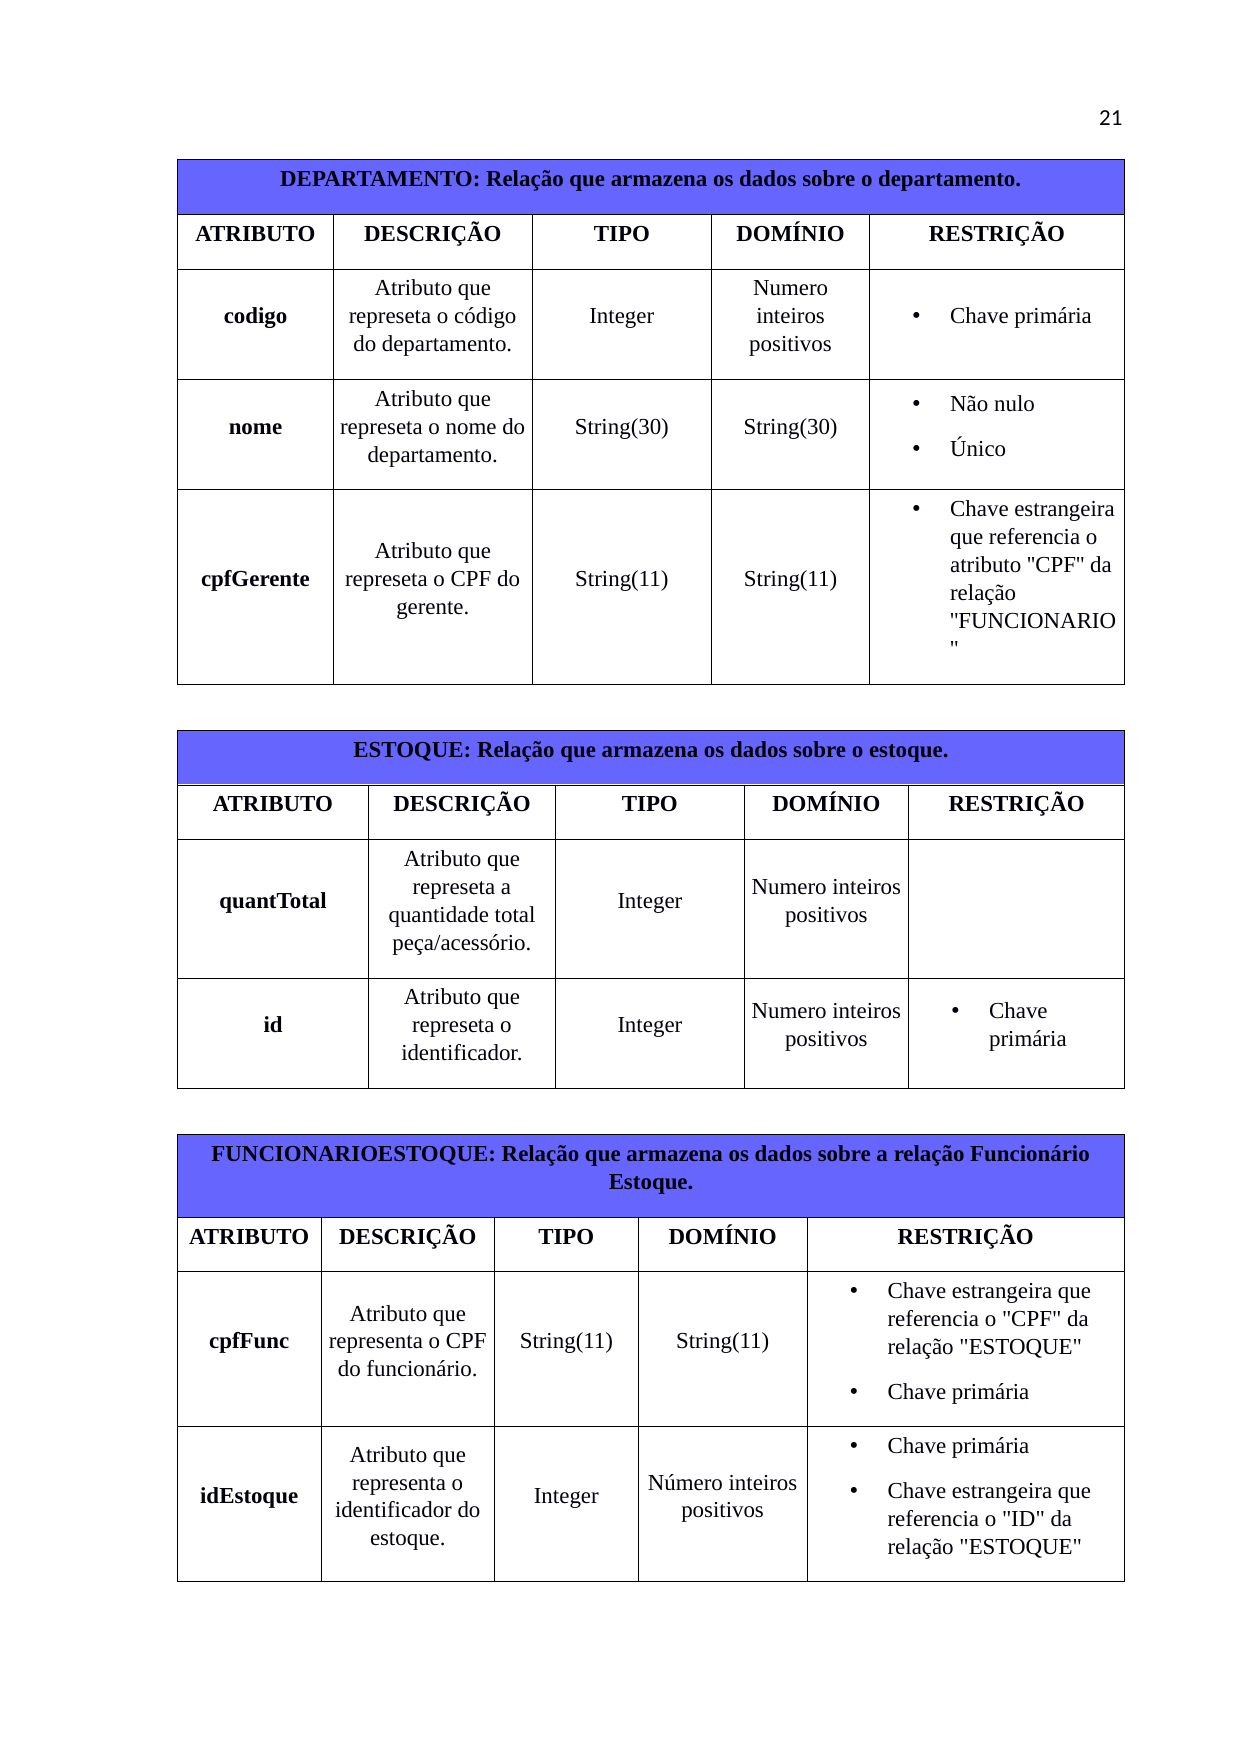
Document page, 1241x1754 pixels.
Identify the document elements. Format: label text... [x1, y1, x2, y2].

table_cell DOMÍNIO [639, 1218, 807, 1271]
table_cell Chave estrangeira que referencia o "CPF" da relação "ESTOQUE" Chave primária [808, 1272, 1124, 1426]
table_cell Número inteiros positivos [639, 1427, 807, 1581]
table_cell Atributo que representa o CPF do funcionário. [322, 1272, 494, 1426]
table_cell DESCRIÇÃO [334, 215, 532, 268]
table_header DEPARTAMENTO: Relação que armazena os dados sobre o departamento. [178, 160, 1124, 214]
table_cell RESTRIÇÃO [909, 786, 1124, 839]
table_cell Chave primária Chave estrangeira que referencia o "ID" da relação "ESTOQUE" [808, 1427, 1124, 1581]
table_cell String(11) [639, 1272, 807, 1426]
table_cell Atributo que represeta o CPF do gerente. [334, 490, 532, 683]
table_cell Atributo que represeta o nome do departamento. [334, 380, 532, 489]
table_cell String(30) [533, 380, 711, 489]
table_cell Numero inteiros positivos [745, 979, 908, 1088]
table_cell DESCRIÇÃO [369, 786, 555, 839]
table_cell ATRIBUTO [178, 215, 333, 268]
table_cell RESTRIÇÃO [808, 1218, 1124, 1271]
table_cell Atributo que represeta o código do departamento. [334, 270, 532, 379]
table_cell TIPO [495, 1218, 638, 1271]
table_cell [909, 840, 1124, 977]
table_cell id [178, 979, 368, 1088]
table_cell DOMÍNIO [745, 786, 908, 839]
table_cell Integer [533, 270, 711, 379]
table_cell Integer [556, 979, 744, 1088]
table_cell ATRIBUTO [178, 786, 368, 839]
table_cell Chave primária [870, 270, 1124, 379]
table_cell Numero inteiros positivos [745, 840, 908, 977]
table_cell Chave primária [909, 979, 1124, 1088]
table_cell Integer [495, 1427, 638, 1581]
table_cell DOMÍNIO [712, 215, 869, 268]
table_cell String(11) [712, 490, 869, 683]
table_cell Não nulo Único [870, 380, 1124, 489]
table_cell quantTotal [178, 840, 368, 977]
table_cell cpfGerente [178, 490, 333, 683]
table_header ESTOQUE: Relação que armazena os dados sobre o estoque. [178, 731, 1124, 784]
table_cell TIPO [533, 215, 711, 268]
table_cell nome [178, 380, 333, 489]
table_cell codigo [178, 270, 333, 379]
table_cell String(30) [712, 380, 869, 489]
table_cell Atributo que representa o identificador do estoque. [322, 1427, 494, 1581]
table_cell Atributo que represeta a quantidade total peça/acessório. [369, 840, 555, 977]
table_cell RESTRIÇÃO [870, 215, 1124, 268]
table_cell TIPO [556, 786, 744, 839]
table_cell Atributo que represeta o identificador. [369, 979, 555, 1088]
table_cell String(11) [533, 490, 711, 683]
table_cell Chave estrangeira que referencia o atributo ''CPF'' da relação ''FUNCIONARIO'' [870, 490, 1124, 683]
table_cell cpfFunc [178, 1272, 321, 1426]
table_cell String(11) [495, 1272, 638, 1426]
table_cell Integer [556, 840, 744, 977]
table_cell ATRIBUTO [178, 1218, 321, 1271]
table_cell DESCRIÇÃO [322, 1218, 494, 1271]
table_cell Numero inteiros positivos [712, 270, 869, 379]
table_cell idEstoque [178, 1427, 321, 1581]
table_header FUNCIONARIOESTOQUE: Relação que armazena os dados sobre a relação Funcionário Estoque. [178, 1135, 1124, 1217]
